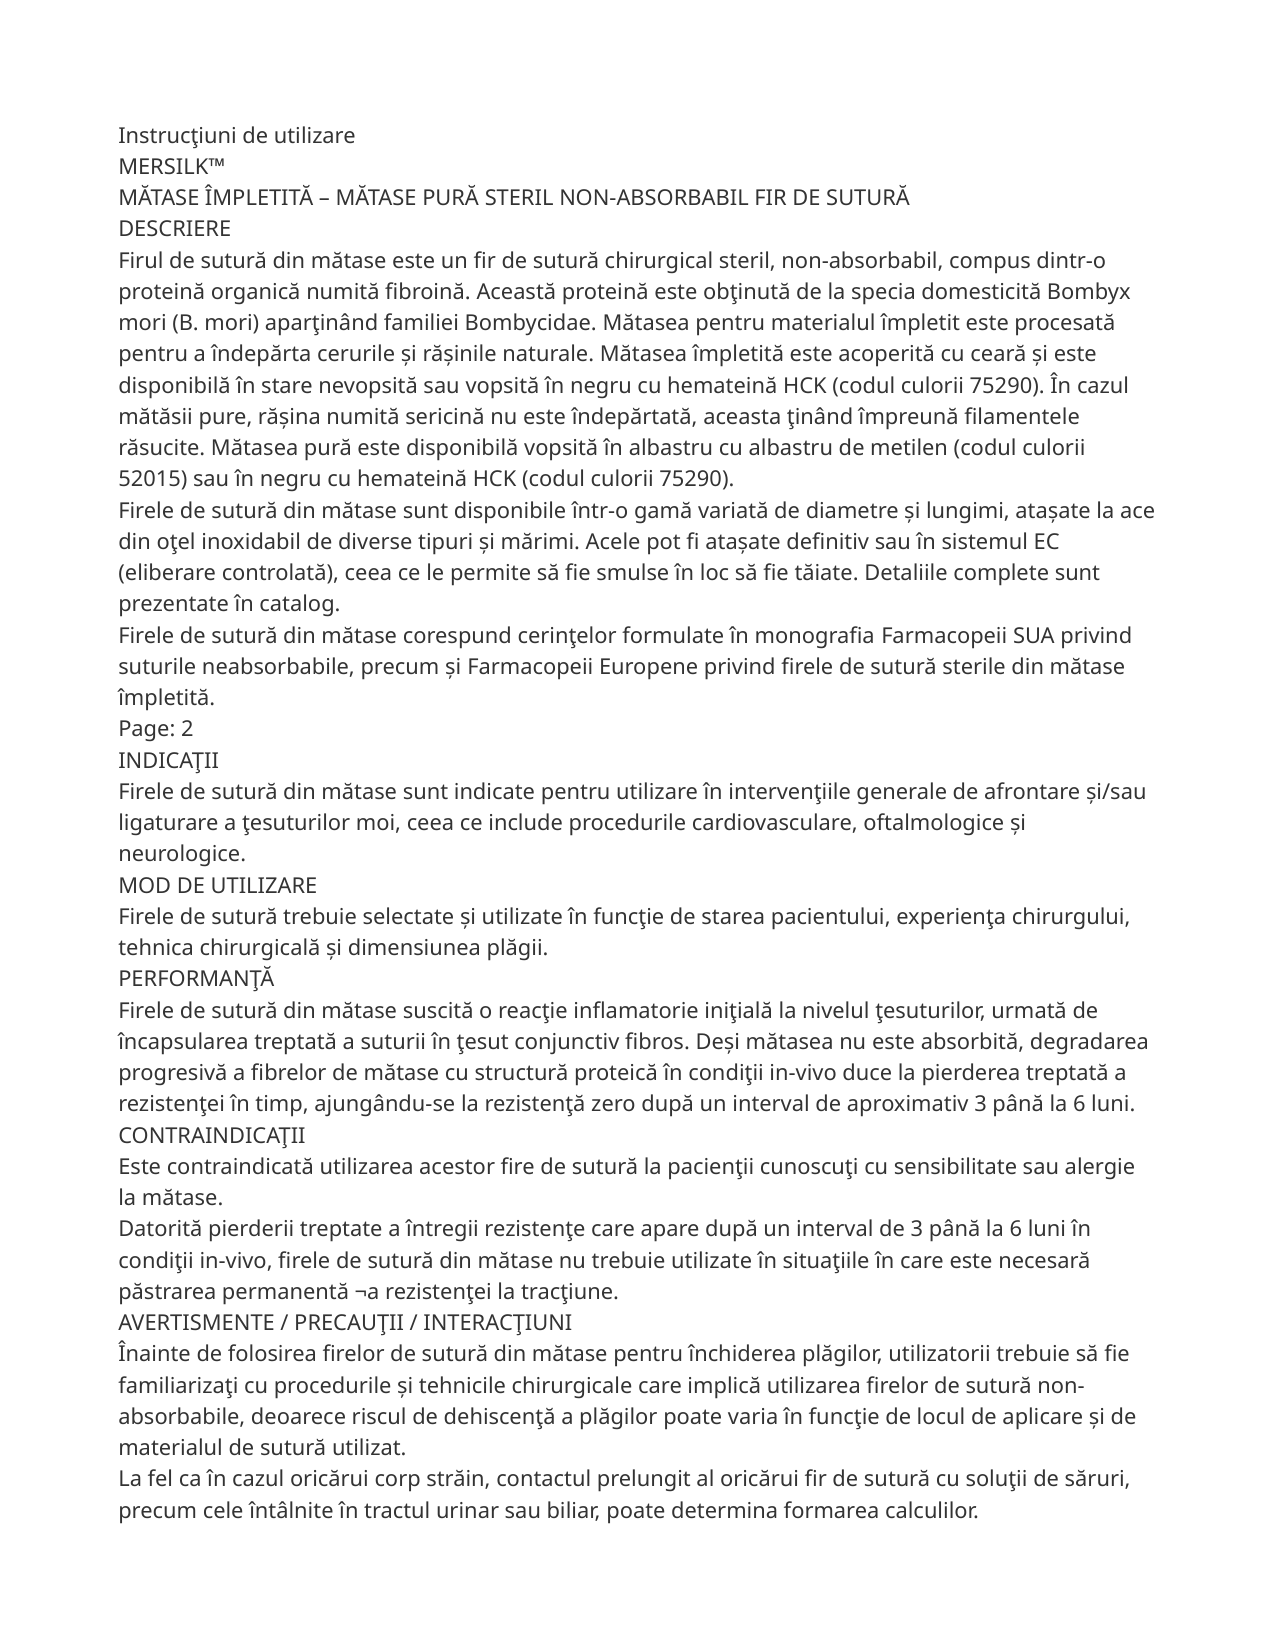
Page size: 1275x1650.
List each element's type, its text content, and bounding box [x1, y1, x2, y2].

text INDICAŢII [118, 743, 1157, 774]
text Instrucţiuni de utilizare [118, 118, 1157, 149]
text Page: 2 [118, 712, 1157, 743]
text MĂTASE ÎMPLETITĂ – MĂTASE PURĂ STERIL NON-ABSORBABIL FIR DE SUTURĂ [118, 181, 1157, 212]
text Este contraindicată utilizarea acestor fire de sutură la pacienţii cunoscuţi cu sensibilitate sau alergie la mătase. [118, 1149, 1157, 1212]
text Firul de sutură din mătase este un fir de sutură chirurgical steril, non-absorbabil, compus dintr-o proteină organică numită fibroină. Această proteină este obţinută de la specia domesticită Bombyx mori (B. mori) aparţinând familiei Bombycidae. Mătasea pentru materialul împletit este procesată pentru a îndepărta cerurile și rășinile naturale. Mătasea împletită este acoperită cu ceară și este disponibilă în stare nevopsită sau vopsită în negru cu hemateină HCK (codul culorii 75290). În cazul mătăsii pure, rășina numită sericină nu este îndepărtată, aceasta ţinând împreună filamentele răsucite. Mătasea pură este disponibilă vopsită în albastru cu albastru de metilen (codul culorii 52015) sau în negru cu hemateină HCK (codul culorii 75290). [118, 243, 1157, 493]
text Firele de sutură din mătase corespund cerinţelor formulate în monografia Farmacopeii SUA privind suturile neabsorbabile, precum și Farmacopeii Europene privind firele de sutură sterile din mătase împletită. [118, 618, 1157, 712]
text La fel ca în cazul oricărui corp străin, contactul prelungit al oricărui fir de sutură cu soluţii de săruri, precum cele întâlnite în tractul urinar sau biliar, poate determina formarea calculilor. [118, 1462, 1157, 1524]
text Firele de sutură trebuie selectate și utilizate în funcţie de starea pacientului, experienţa chirurgului, tehnica chirurgicală și dimensiunea plăgii. [118, 899, 1157, 962]
text MERSILK™ [118, 149, 1157, 181]
text Datorită pierderii treptate a întregii rezistenţe care apare după un interval de 3 până la 6 luni în condiţii in-vivo, firele de sutură din mătase nu trebuie utilizate în situaţiile în care este necesară păstrarea permanentă ¬a rezistenţei la tracţiune. [118, 1212, 1157, 1306]
text AVERTISMENTE / PRECAUŢII / INTERACŢIUNI [118, 1306, 1157, 1337]
text Firele de sutură din mătase suscită o reacţie inflamatorie iniţială la nivelul ţesuturilor, urmată de încapsularea treptată a suturii în ţesut conjunctiv fibros. Deși mătasea nu este absorbită, degradarea progresivă a fibrelor de mătase cu structură proteică în condiţii in-vivo duce la pierderea treptată a rezistenţei în timp, ajungându-se la rezistenţă zero după un interval de aproximativ 3 până la 6 luni. [118, 993, 1157, 1118]
text CONTRAINDICAŢII [118, 1118, 1157, 1149]
text PERFORMANŢĂ [118, 962, 1157, 993]
text MOD DE UTILIZARE [118, 868, 1157, 899]
text Firele de sutură din mătase sunt disponibile într-o gamă variată de diametre și lungimi, atașate la ace din oţel inoxidabil de diverse tipuri și mărimi. Acele pot fi atașate definitiv sau în sistemul EC (eliberare controlată), ceea ce le permite să fie smulse în loc să fie tăiate. Detaliile complete sunt prezentate în catalog. [118, 493, 1157, 618]
text Înainte de folosirea firelor de sutură din mătase pentru închiderea plăgilor, utilizatorii trebuie să fie familiarizaţi cu procedurile și tehnicile chirurgicale care implică utilizarea firelor de sutură non-absorbabile, deoarece riscul de dehiscenţă a plăgilor poate varia în funcţie de locul de aplicare și de materialul de sutură utilizat. [118, 1337, 1157, 1462]
text Firele de sutură din mătase sunt indicate pentru utilizare în intervenţiile generale de afrontare și/sau ligaturare a ţesuturilor moi, ceea ce include procedurile cardiovasculare, oftalmologice și neurologice. [118, 774, 1157, 868]
text DESCRIERE [118, 212, 1157, 243]
